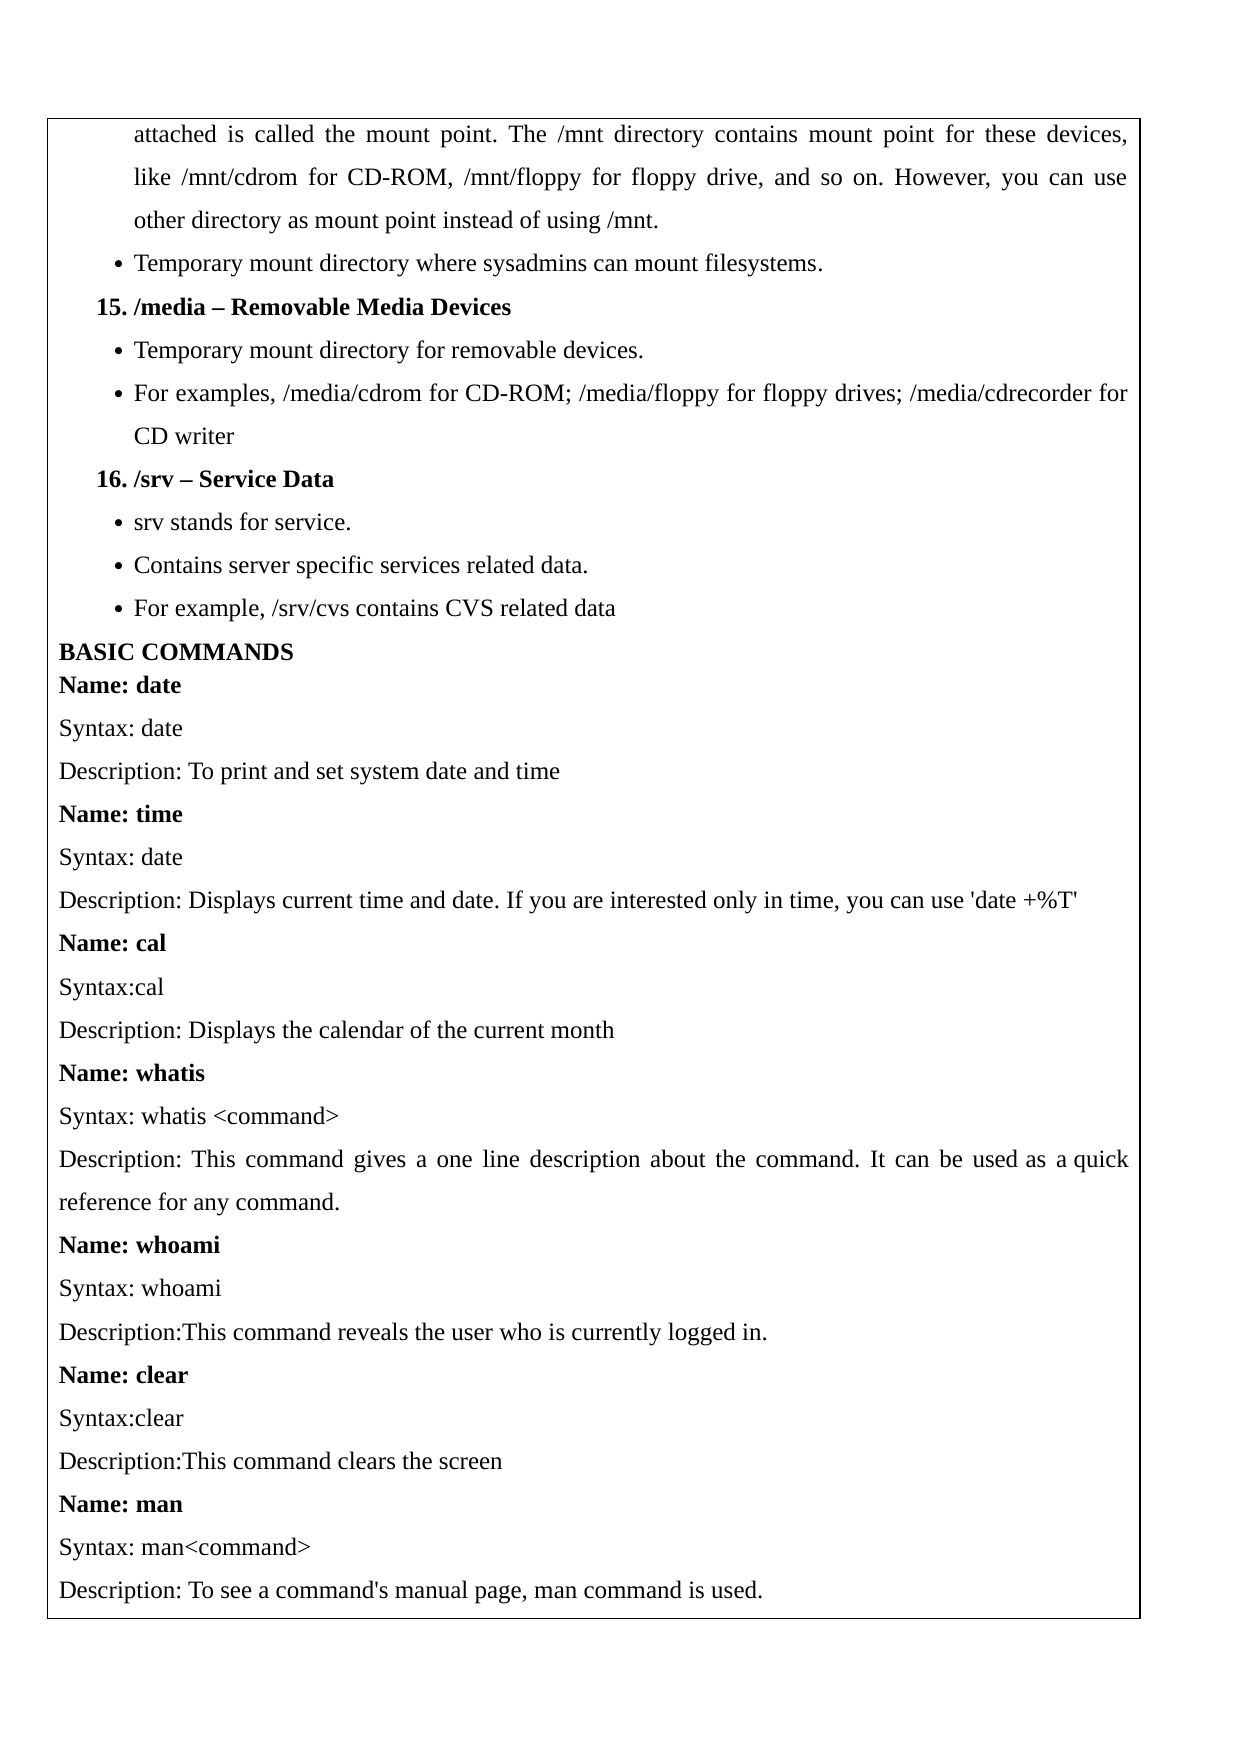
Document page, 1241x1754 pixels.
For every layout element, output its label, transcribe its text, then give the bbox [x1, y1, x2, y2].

table_cell Theoretical Background: ABOUT LINUX Linux refers to the family of Unix-like computer operating systems using the Linux kernel. Linux can be installed on a wide variety of computer hardware, ranging from mobile phones, tablet computers and video game consoles, to mainframes and supercomputers. Linux is a leading server operating system, and runs the 10 fastest supercomputers in the world. Use of Linux by end-users or consumers has increased in recent years, partly owing to the popular Ubuntu, Fedora, and open SUSE distributions and the emergence of net books with pre- installed Linux systems and smart phones running embedded Linux. The development of Linux is one of the most prominent examples of free and open source software collaboration; typically all the underlying source code can be used, freely modified, and redistributed, both commercially and non-commercially, by anyone under licenses such as the GNU General Public License. Typically Linux is packaged in a format known as a Linux distribution for desktop and server use. Linux distributions include the Linux kernel and all of the supporting software required to run a complete system,sucha as utilities and libraries, the X Window System, the GNOME and KDE desktop environments, and the Apache HTTP Server. The name "Linux" comes from the Linux kernel,originally written In 1991 by Linus Torvalds. The main supporting user space system tools and libraries from the GNU Project are the basis for the Free Software Foundation's preferred name GNU/Linux. BASIC FEATURES Following are some of the important features of Linux Operating System. Portable − Portability means software can works on different types of hardware in same way. Linux kernel and application programs support their installation on any kind of hardware platform. Open Source − Linux source code is freely available and it is community based development project. Multiple teams work in collaboration to enhance the capability of Linux operating system and it is continuously evolving. Multi-User − Linux is a multiuser system means multiple users can access system resources like memory/ ram/ application programs at same time. Multiprogramming − Linux is a multiprogramming system means multiple applications can run at same time. Hierarchical File System − Linux provides a standard file structure in which system files/ user files are arranged. Shell − Linux provides a special interpreter program which can be used to execute commands of the operating system. It can be used to do various types of operations, call application programs. etc. Security − Linux provides user security using authentication features like password protection/ controlled access to specific files/ encryption of data. Linux Distributions List There are on an average six hundred Linux distributors providing different features. Here, we'll discuss about some of the popular Linux distros today. 1) Ubuntu: It came into existence in 2004 by Canonical and quickly became popular. Canonical wants Ubuntu to be used as easy graphical Linux desktop without the use of command line. It is the most well known Linux distribution. Ubuntu is a next version of Debian and easy to use for newbie. It comes with lots of pre-installed apps and easy to use repositories libraries. Earlier, Ubuntu uses GNOME2 desktop environment but now it has developed its own unity desktop environment. It releases every six months and currently working to expand to run on tablets and smart phones. 2) Linux Mint: Mint is based on Ubuntu and uses its repository software so some packages are common in both.Earlier it was an alternative of Ubuntu because media codecs and proprietary software are included in mint but was absent in Ubuntu. But now it has its own popularity and it uses cinnamon and mate desktop instead of Ubuntu's unity desktop environment. 3) Debian: Debian has its existence since 1993 and releases its versions much slowly then Ubuntu and mint.This makes it one of the most stable Linux distributor.Ubuntu is based on Debian and was founded to improve the core bits of Debian more quickly and make it more user friendly. Every release name of Debian is based on the name of the movie Toy Story. 4) Red Hat Enterprise / CentOS: Red hat is a commercial Linux distributor. These products are red hat enterprise Linux (RHEL) and Fedora which are freely available. RHEL is well tested before release and supported till seven years after the release, whereas, fedora provides faster update and without any support. Red hat uses trademark law to prevent their software from being redistributed. CentOS is a community project that uses red hat enterprise Linux code but removes all its trademark and make it freely available. In other words, it is a free version of RHEL and provides a stable platform for a long time. 5) Fedora: It is a project that mainly focuses on free software and provides latest version of software. It doesn't make its own desktop environment but used 'upstream' software. By default it has GNOME3 desktop environment. It is less stable but provides the latest stuff. Choosing a Linux Distribution LINUX FILE SYSTEM HIERARCHY A file system is the way how system contains and stores all your files like your documents, games, programs, music, videos etc.In Linux world, the same theory holds true you have directories andfolders in which you arrange your files .Linux Directory Structure is totally different from windows. Linux Directory Structure is as shown in the figure. 1. / – Root The Forward Slash (/) called root in Linux directory structure Every single file and directory starts from the root directory. Only root user has write privilege under this directory. Please note that /root is root user’s home directory, which is not same as /. 2 . /bin – User Binaries Contains binary executables. Common linux commands you need to use in single-user modes are located under this directory. Commands used by all the users of the system are located here. For example: ps, ls, ping, grep, cp,shell 3. /sbin – System Binaries Just like /bin, /sbin also contains binary executables. But, the linux commands located under this directory are used typically by system administrator, for system maintenance purpose. For example: iptables, reboot, fdisk, ifconfig, swapon 4. /etc – Configuration Files Contains configuration files required by all programs. This also contains startup and shutdown shell scripts used to start/stop individual programs. For example: /etc/resolv.conf, /etc/logrotate.conf 5. /dev – Device Files Contains device files. Devices and hardwares are treated as files that are available to a Linux system.If you attached floppy drive, you will find it under this path /dev/fd0, hard drive will be accessible under this location /dev/had (first IDE hard drive), CD drive located under /dev/cdrom drive, and so on. For example: /dev/tty1, /dev/usbmon0 6. /proc – Process Information Contains information about system process. This is a pseudo filesystem contains information about running process. For example: /proc/{pid} directory contains information about the process with that particular pid. This is a virtual file system with text information about system resources. For example: /proc/uptime 7. /var – Variable Files var stands for variable files. Content of the files that are expected to grow can be found under this directory. System and program log files This includes — system log files (/var/log); packages and database files (/var/lib); emails (/var/mail); print queues (/var/spool); lock files (/var/lock); temp files needed across reboots (/var/tmp); 8. /tmp – Temporary Files Directory that contains temporary files created by system and users. Files under this directory are deleted when system is rebooted. 9. /usr – User Programs This is one of the most significant directories in the system as it contains all the user binaries, their documentation, libraries, header files, etc. Contains binaries, libraries, documentation, and source-code for second level programs. /usr/bin contains binary files for user programs. If you can’t find a user binary under /bin, look under /usr/bin. For example: at, awk, cc, less, scp. /usr/sbin contains binary files for system administrators. If you can’t find a system binary under /sbin, look under /usr/sbin. For example: atd, cron, sshd, useradd, userdel. /usr/lib contains libraries for /usr/bin and /usr/sbin. /usr/local contains users programs that you install from source. For example, when you install apache from source, it goes under /usr/local/apache2 10. /home – Home Directories This directory contains user’s personal files and folders. Every user has their directory under /home and they allowed saving and deleting files in their appropriate directory. This directory is equivalent to windows â C:\Document and Setting\ folder. Home directories for all users to store their personal files. For example: /home/john, /home/nikita 11. /boot – Boot Loader Files Contains boot loader related files. Kernel initrd, vmlinux, grub files are located under /boot For example: initrd.img-2.6.32-24-generic, vmlinuz-2.6.32-24-generic 12. /lib – System Libraries Contains library files that supports the binaries located under /bin and /sbin Library filenames are either ld* or lib*.so.* For example: ld-2.11.1.so, libncurses.so.5.7 13. /opt – Optional add-on Applications opt stands for optional. Contains add-on applications from individual vendors. add-on applications should be installed under either /opt/ or /opt/ sub-directory. 14. /mnt – Mount Directory /mnt directory is contains mount points. Some physical storage hardware and devices like the hard disk drives, floppies, CD-ROM’s must be attached to some directory in the file system tree before they can be accessed. This attaching is called mounting, and the directory where the device is attached is called the mount point. The /mnt directory contains mount point for these devices, like /mnt/cdrom for CD-ROM, /mnt/floppy for floppy drive, and so on. However, you can use other directory as mount point instead of using /mnt. Temporary mount directory where sysadmins can mount filesystems. 15. /media – Removable Media Devices Temporary mount directory for removable devices. For examples, /media/cdrom for CD-ROM; /media/floppy for floppy drives; /media/cdrecorder for CD writer 16. /srv – Service Data srv stands for service. Contains server specific services related data. For example, /srv/cvs contains CVS related data BASIC COMMANDS Name: date Syntax: date Description: To print and set system date and time Name: time Syntax: date Description: Displays current time and date. If you are interested only in time, you can use 'date +%T' Name: cal Syntax:cal Description: Displays the calendar of the current month Name: whatis Syntax: whatis <command> Description: This command gives a one line description about the command. It can be used as a quick reference for any command. Name: whoami Syntax: whoami Description:This command reveals the user who is currently logged in. Name: clear Syntax:clear Description:This command clears the screen Name: man Syntax: man<command> Description: To see a command's manual page, man command is used. Files and Directory related commands Directory operations Name: cd Syntax: cd [directory] Description: The current working directory to the directory specified by "directory". Example: enter the directory / usr / bin /: cd / usr / bin Name: ls Syntax: ls [options] [pathname-list] Description: display the file name within the directory and file name specified in the "pathname-list" Example: List all names in the current working directory is s at the beginning of the file: ls s * Name: pwd Syntax: pwd Description: Displays the absolute path of the current directory. Name: mkdir Syntax: mkdir [options] dirName Description: create name is dirName subdirectory. Example: In the working directory, create a subdirectory named AA: mkdir AA Name: rmdir Syntax: rmdir [-p] dirName Description: delete empty directories. Example: to delete the working directory, subdirectory named AA: rmdir AA 2 file operations Name: cp Syntax: cp [options] file1 file2 Description: Copy the file file1 to file2. Common options:-r copy the entire directory Example: aaa copy (existing), and named bbb: cpaaabbb Name: mv Syntax: mv [options] source ... directory Description: Rename the file, or the number of files to another directory. Example: aaa renamed as bbb: mv aaabbb Name: rm Syntax: rm [options] name... Description: delete files and directories. Commonly used options:-f to force delete files Example: Remove all but the suffix named c file rm *. C Name: cat Syntax: cat [options] [file-list] Description: standard output connection, display a list of files in the file-list file Example 1: Displays the contents of file1 and file2 - cat file1 file2 Example 2: file1 and file2 merged into file3 - cat file1 file2> file3 Name: head Syntax: head [options] [file-list] Description: Display the initial part of the file in the list of files in the file-list, the default display 10 lines; Example: the initial part of the file AAA head AAA Name: tail Syntax: tail [options] [file-list] Description: Displays the tail of the list of files in the file-list file; default display 10 lines; Example: tail file AAA tail AAA Name: echo Syntax: echo $ variable Description: Displays the value of the variable variable. Example 1: Display the current user's PATH value echo $ PATH Name: ps Syntax: $ ps [options] Description: The active process is used to view the current system Example 1: display all current processes ps-aux Name: file Syntax:file<pathname> Description: This command is used to find the type of the file. Name: sort Syntax: sort [OPTIONS] Description: The Linux sort command can be used to sort the contents of a file in a number of ways. By default, the Linux sort command sorts the contents in alphabetical order depending on the first letter in each line. For example, the sort /etc/passwd command would sort all users by username. Important options of the sort are •-b (Ignores spaces at beginning of the line) •-d (Uses dictionary sort order and ignores the punctuation) •-f (Ignores caps) •-i (Ignores nonprinting control characters) •-m (Merges two or more input files into one sorted output) •-r (Sorts in reverse order) • -u (If line is duplicated only display once) Name:wc Syntax:wc[OPTIONS] Description: The Linux wc (word count) command, can return the number of lines, words, and characters in a file. Important options of the Linux wc command are •-c (Print the byte counts) •-m (Print the character counts) •-l (Print the new line counts) • -w (Print the word counts) [48, 119, 1139, 1618]
